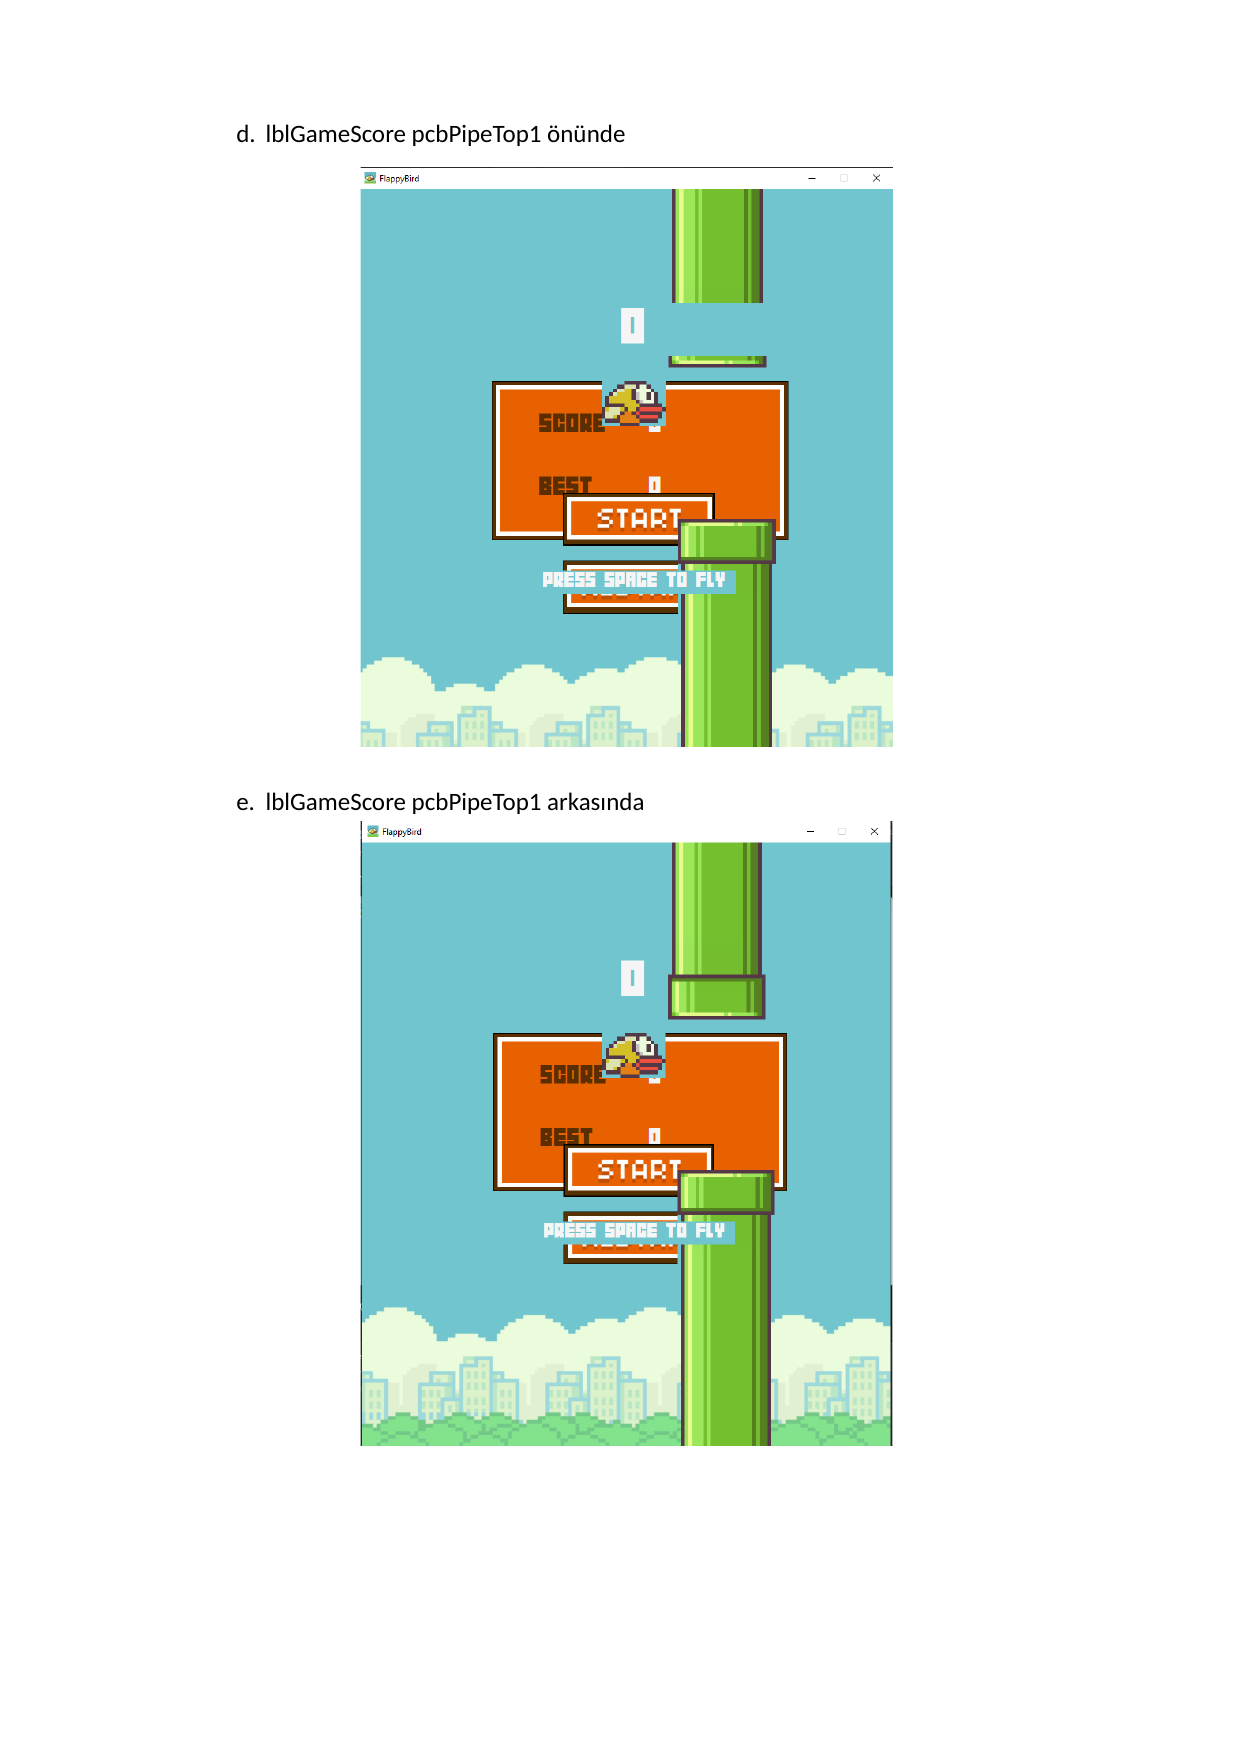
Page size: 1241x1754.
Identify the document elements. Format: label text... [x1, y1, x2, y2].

picture [360, 167, 893, 747]
picture [360, 821, 893, 1446]
list lblGameScore pcbPipeTop1 önünde [236, 118, 1122, 149]
list lblGameScore pcbPipeTop1 arkasında [236, 786, 1122, 817]
